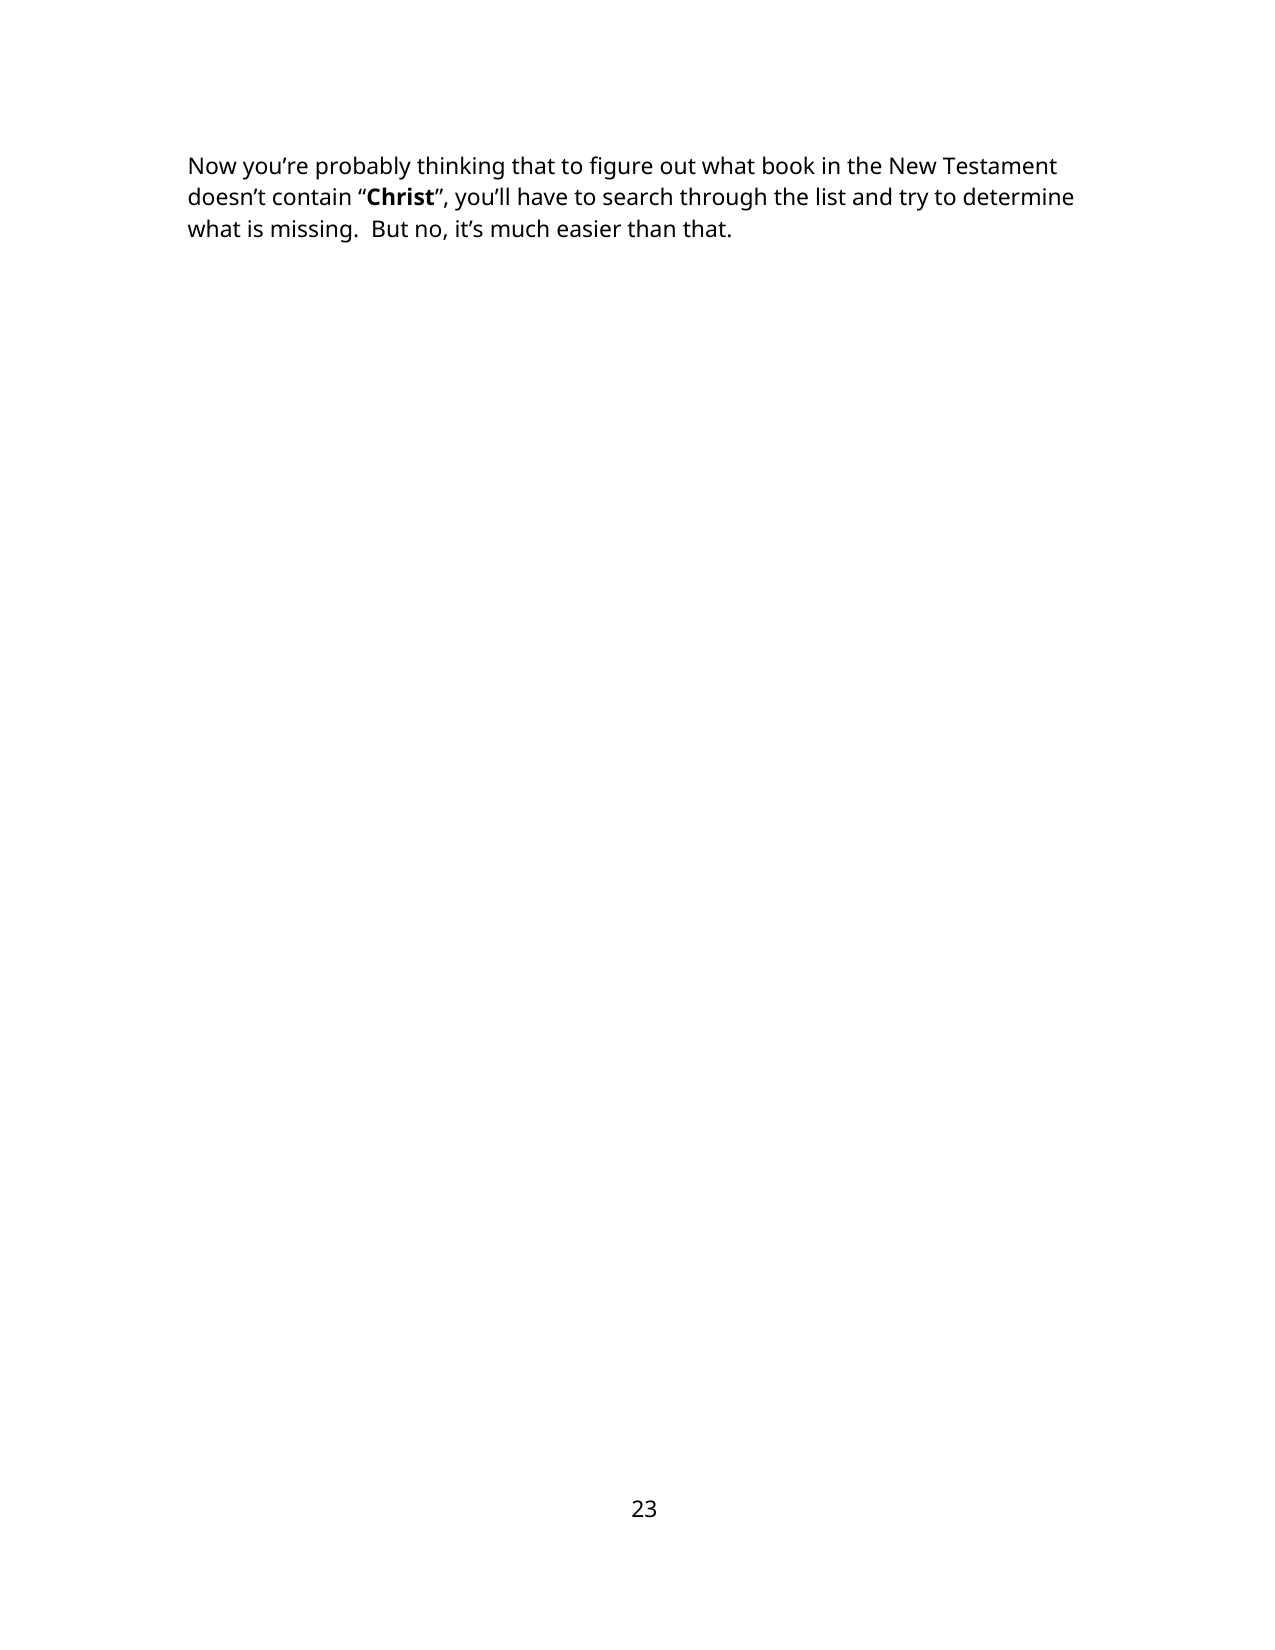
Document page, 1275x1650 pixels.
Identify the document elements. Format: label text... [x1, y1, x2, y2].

text Now you’re probably thinking that to figure out what book in the New Testament doesn’t contain “Christ”, you’ll have to search through the list and try to determine what is missing. But no, it’s much easier than that. [187, 150, 1087, 244]
